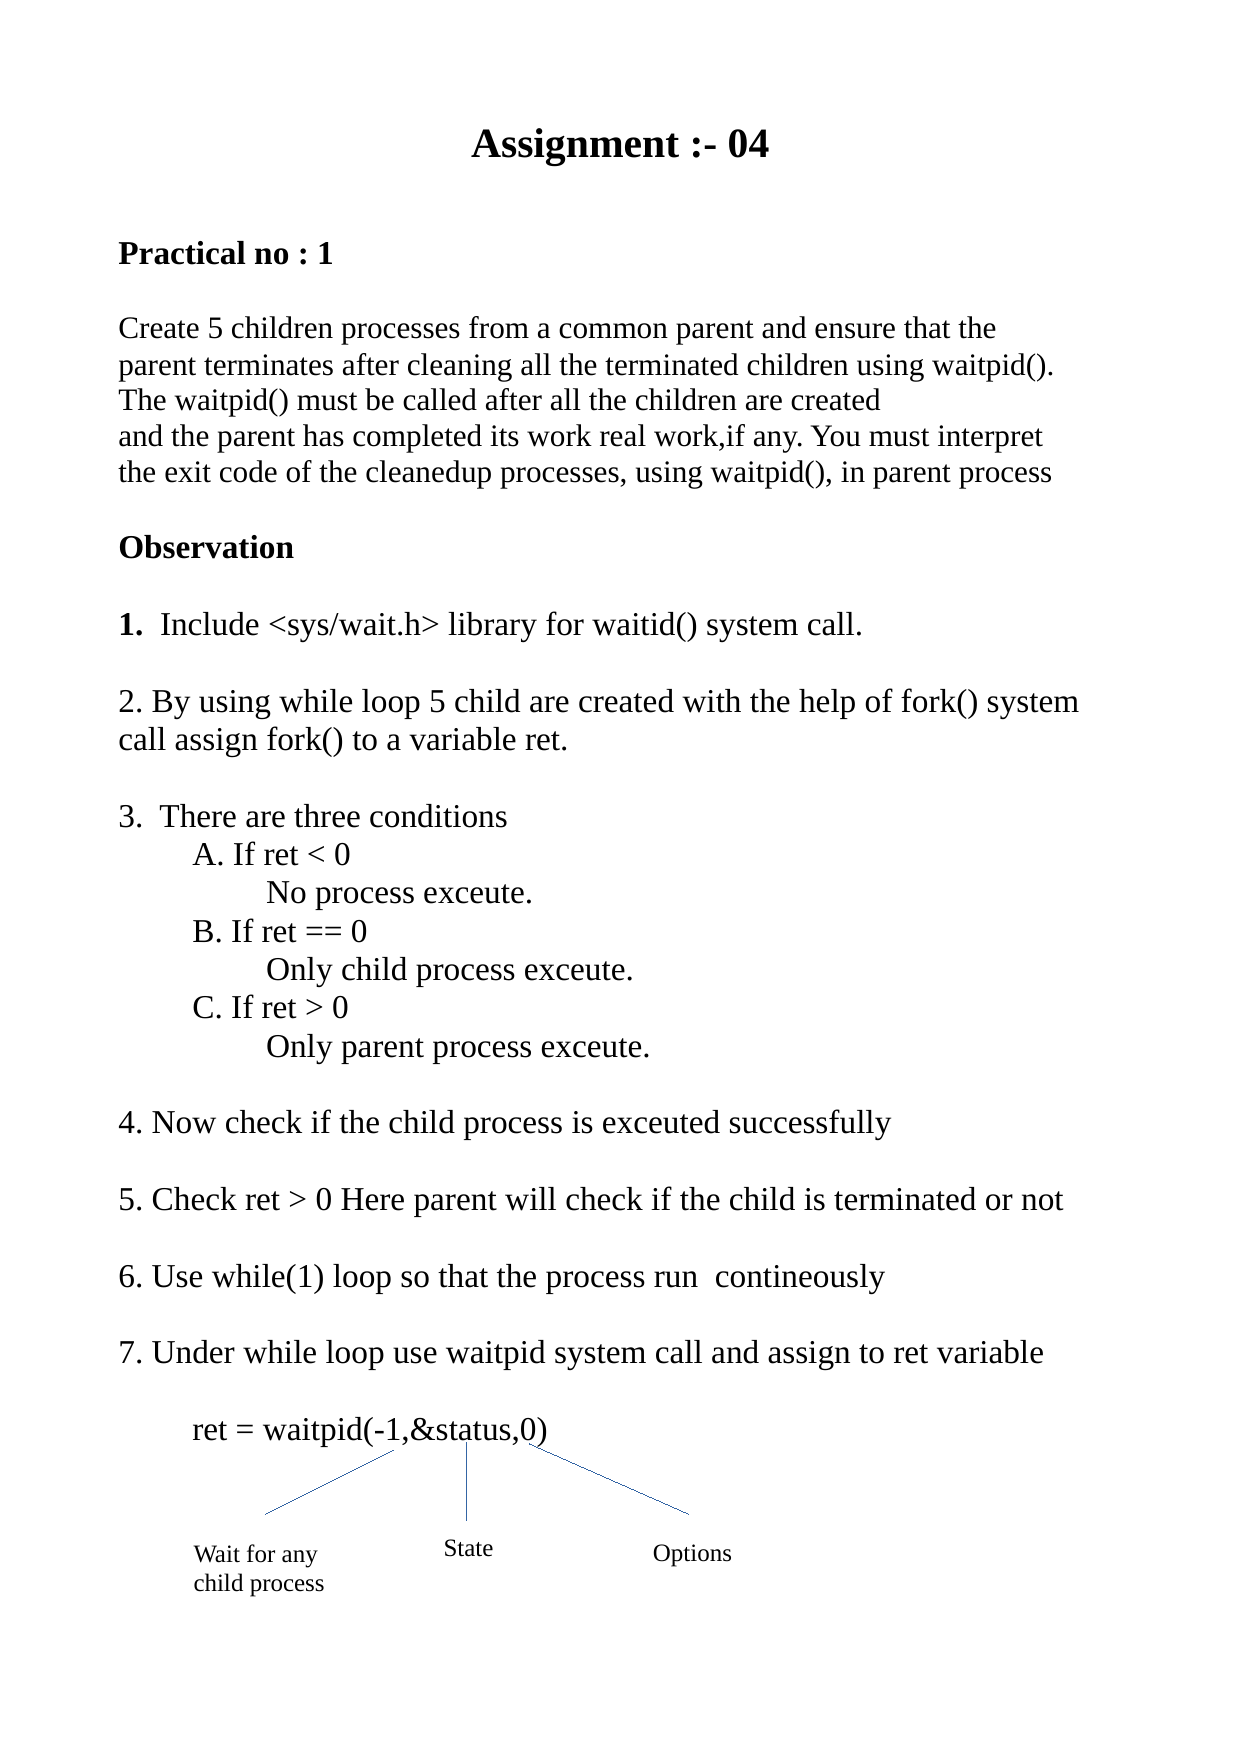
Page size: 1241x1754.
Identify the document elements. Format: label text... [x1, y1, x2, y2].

text parent terminates after cleaning all the terminated children using waitpid(). [118, 346, 1122, 382]
text 4. Now check if the child process is exceuted successfully [118, 1103, 1122, 1141]
text ret = waitpid(-1,&status,0) [118, 1409, 1122, 1448]
text 1. Include <sys/wait.h> library for waitid() system call. [118, 604, 1122, 643]
text Assignment :- 04 [118, 118, 1122, 166]
text Practical no : 1 [118, 233, 1122, 271]
text and the parent has completed its work real work,if any. You must interpret [118, 418, 1122, 453]
text B. If ret == 0 [118, 911, 1122, 949]
text Only child process exceute. [118, 949, 1122, 988]
text 3. There are three conditions [118, 796, 1122, 834]
text The waitpid() must be called after all the children are created [118, 382, 1122, 418]
text Create 5 children processes from a common parent and ensure that the [118, 310, 1122, 346]
text 5. Check ret > 0 Here parent will check if the child is terminated or not [118, 1179, 1122, 1218]
text No process exceute. [118, 873, 1122, 911]
text C. If ret > 0 [118, 988, 1122, 1026]
text Observation [118, 528, 1122, 566]
text 2. By using while loop 5 child are created with the help of fork() system call assign fork() to a variable ret. [118, 681, 1122, 758]
text the exit code of the cleaned­up processes, using waitpid(), in parent process [118, 453, 1122, 489]
text Only parent process exceute. [118, 1026, 1122, 1064]
text 6. Use while(1) loop so that the process run contineously [118, 1256, 1122, 1294]
text 7. Under while loop use waitpid system call and assign to ret variable [118, 1333, 1122, 1371]
text A. If ret < 0 [118, 834, 1122, 873]
